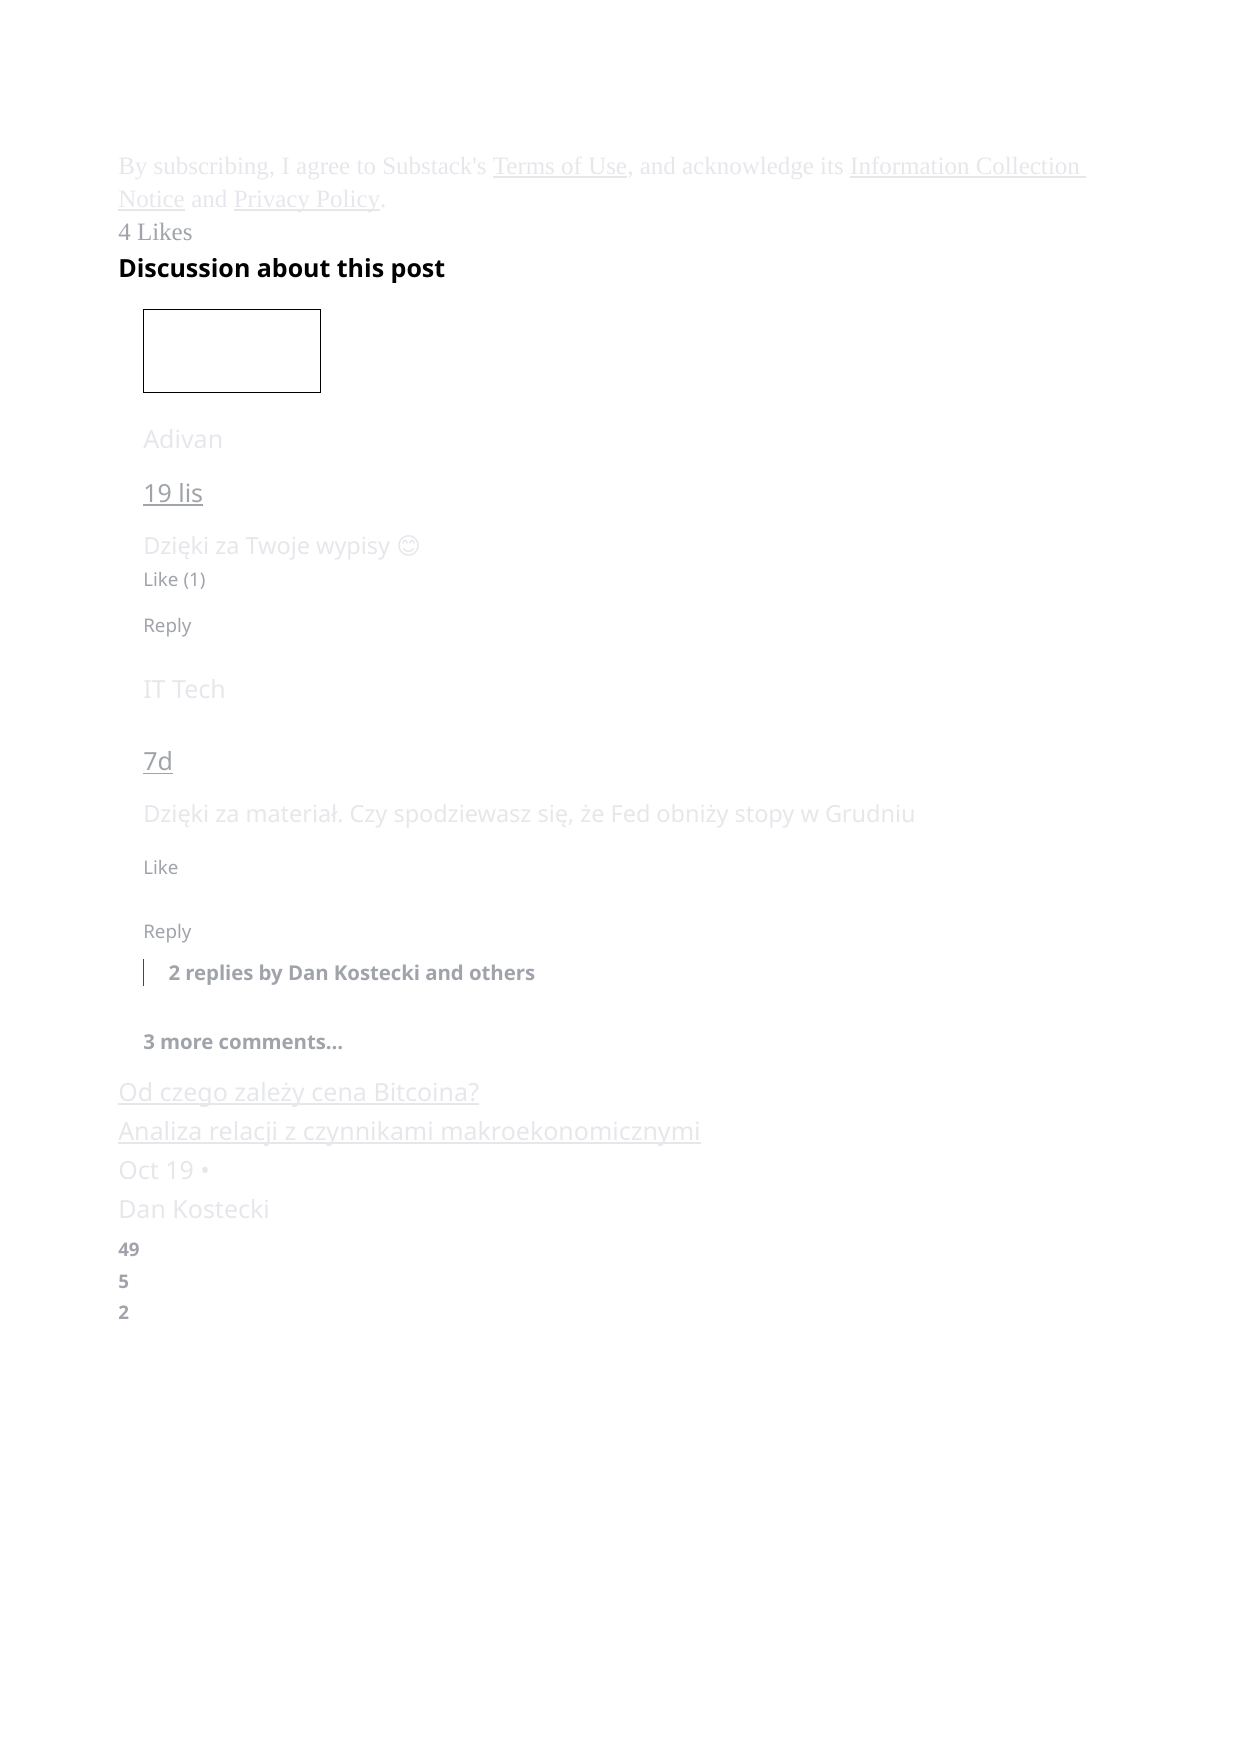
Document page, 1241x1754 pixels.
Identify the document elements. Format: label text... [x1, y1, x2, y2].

text Oct 19 • [118, 1153, 1122, 1187]
text IT Tech [143, 671, 1097, 705]
text 7d [143, 744, 1097, 778]
text Dan Kostecki [118, 1192, 1122, 1226]
text Like [143, 848, 1097, 879]
text 3 more comments... [143, 1028, 1097, 1056]
text 49 [118, 1231, 1122, 1262]
text Reply [143, 607, 1097, 638]
text 2 [118, 1293, 1122, 1325]
text Dzięki za materiał. Czy spodziewasz się, że Fed obniży stopy w Grudniu [143, 798, 1097, 829]
text By subscribing, I agree to Substack's Terms of Use, and acknowledge its Information Collection Notice and Privacy Policy. [118, 151, 1122, 213]
text Like (1) [143, 561, 1097, 592]
text 5 [118, 1262, 1122, 1293]
text Reply [143, 913, 1097, 944]
text Adivan [143, 421, 1097, 456]
text Od czego zależy cena Bitcoina? [118, 1074, 1122, 1108]
subtitle Discussion about this post [118, 250, 1122, 284]
text Dzięki za Twoje wypisy 😊 [143, 529, 1097, 561]
text 19 lis [143, 475, 1097, 509]
text 2 replies by Dan Kostecki and others [144, 959, 1097, 986]
text 4 Likes [118, 217, 1122, 246]
text Analiza relacji z czynnikami makroekonomicznymi [118, 1113, 1122, 1148]
